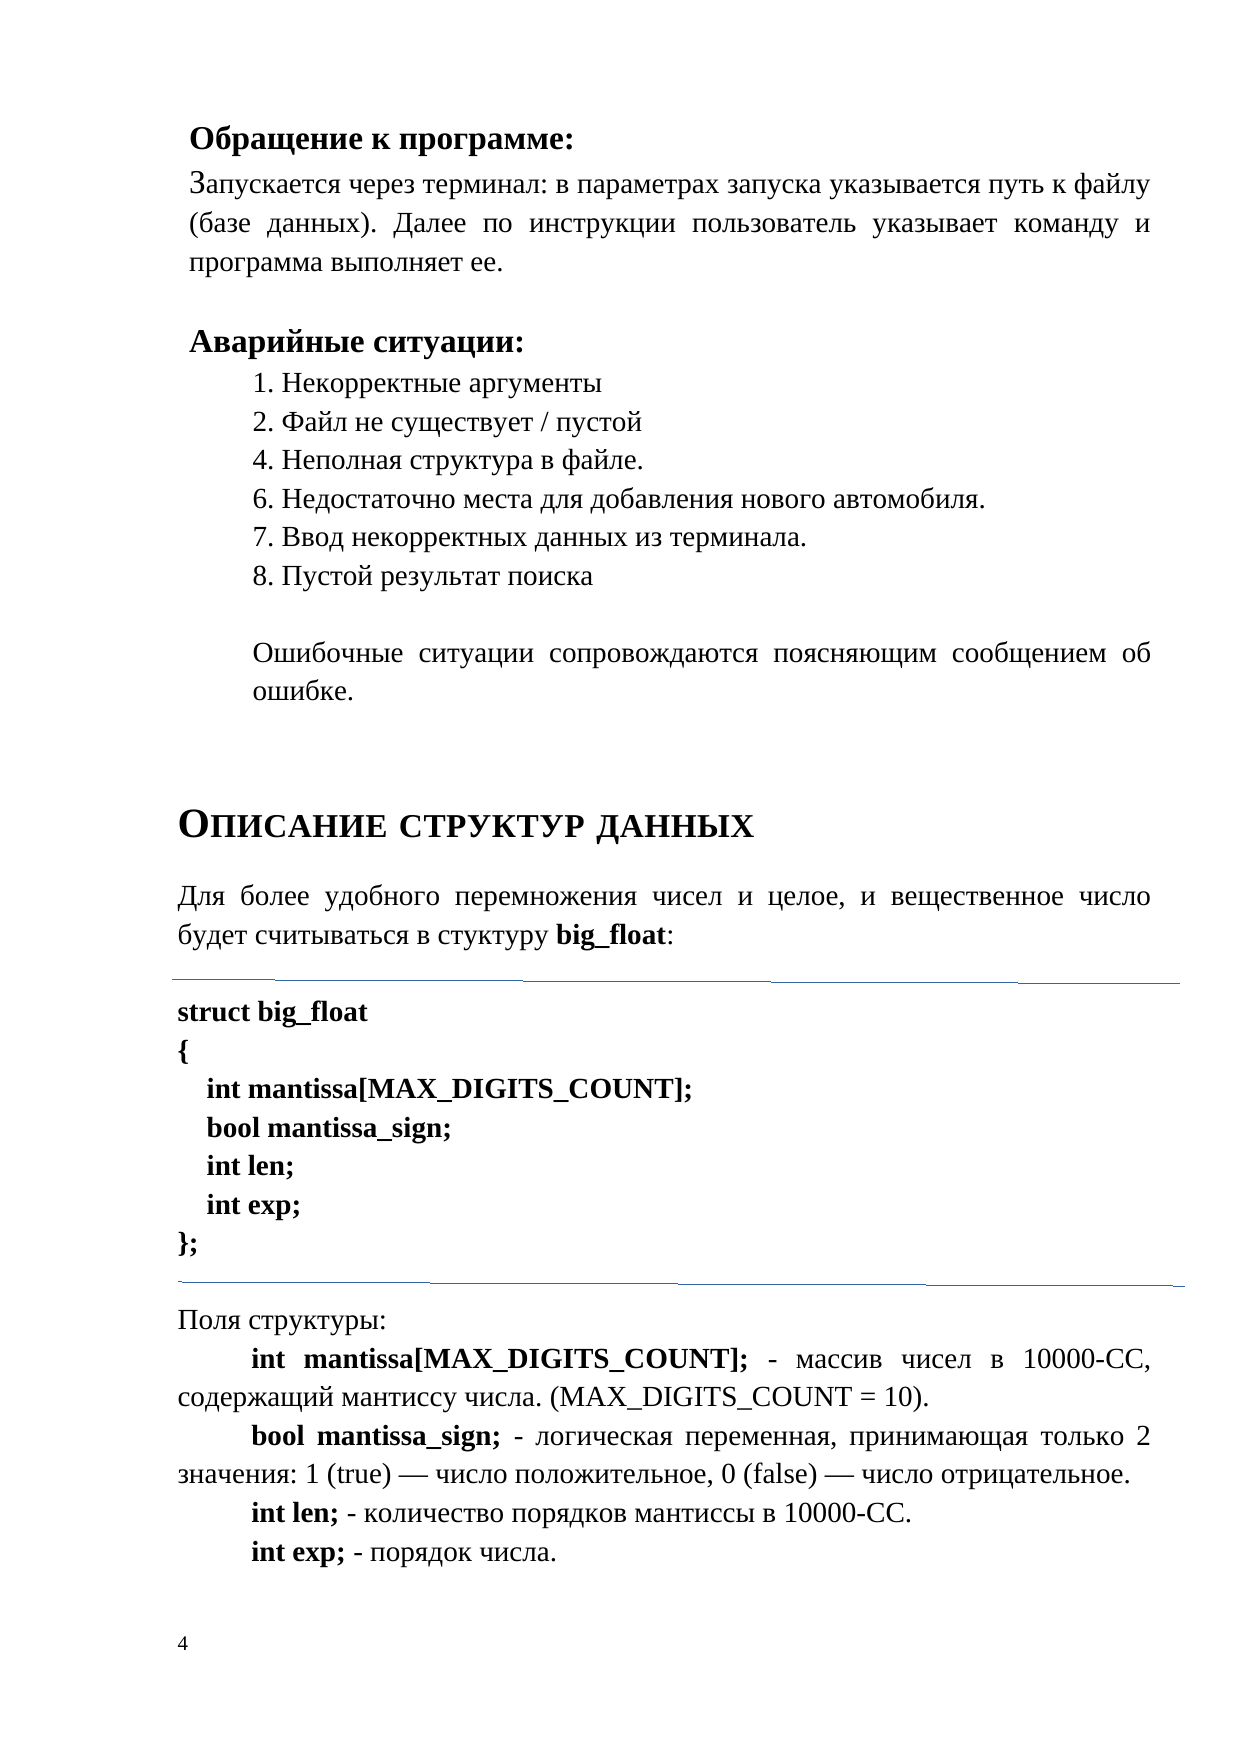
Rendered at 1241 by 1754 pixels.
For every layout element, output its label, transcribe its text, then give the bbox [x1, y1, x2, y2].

list 7. Ввод некорректных данных из терминала. [252, 519, 1152, 553]
list int mantissa[MAX_DIGITS_COUNT]; - массив чисел в 10000-СС, содержащий мантиссу числа. (MAX_DIGITS_COUNT = 10). [177, 1341, 1152, 1413]
list 6. Недостаточно места для добавления нового автомобиля. [252, 481, 1152, 514]
list int mantissa[MAX_DIGITS_COUNT]; [177, 1071, 1152, 1105]
list Обращение к программе: [189, 118, 1152, 156]
list struct big_float [177, 994, 1152, 1028]
list bool mantissa_sign; [177, 1110, 1152, 1143]
list 2. Файл не существует / пустой [252, 404, 1152, 437]
list Аварийные ситуации: [189, 321, 1152, 359]
list int len; - количество порядков мантиссы в 10000-СС. [177, 1495, 1152, 1529]
list int exp; - порядок числа. [177, 1534, 1152, 1567]
list int len; [177, 1148, 1152, 1182]
list Для более удобного перемножения чисел и целое, и вещественное число будет считываться в стуктуру big_float: [177, 878, 1152, 951]
list int exp; [177, 1187, 1152, 1220]
list }; [177, 1225, 1152, 1259]
list bool mantissa_sign; - логическая переменная, принимающая только 2 значения: 1 (true) — число положительное, 0 (false) — число отрицательное. [177, 1418, 1152, 1490]
list Поля структуры: [177, 1302, 1152, 1336]
list { [177, 1033, 1152, 1066]
list 1. Некорректные аргументы [252, 365, 1152, 399]
subtitle Описание структур данных [177, 798, 1152, 846]
list Запускается через терминал: в параметрах запуска указывается путь к файлу (базе данных). Далее по инструкции пользователь указывает команду и программа выполняет ее. [189, 162, 1152, 278]
list 4. Неполная структура в файле. [252, 442, 1152, 476]
list 8. Пустой результат поиска [252, 558, 1152, 591]
list Ошибочные ситуации сопровождаются поясняющим сообщением об ошибке. [252, 635, 1152, 707]
